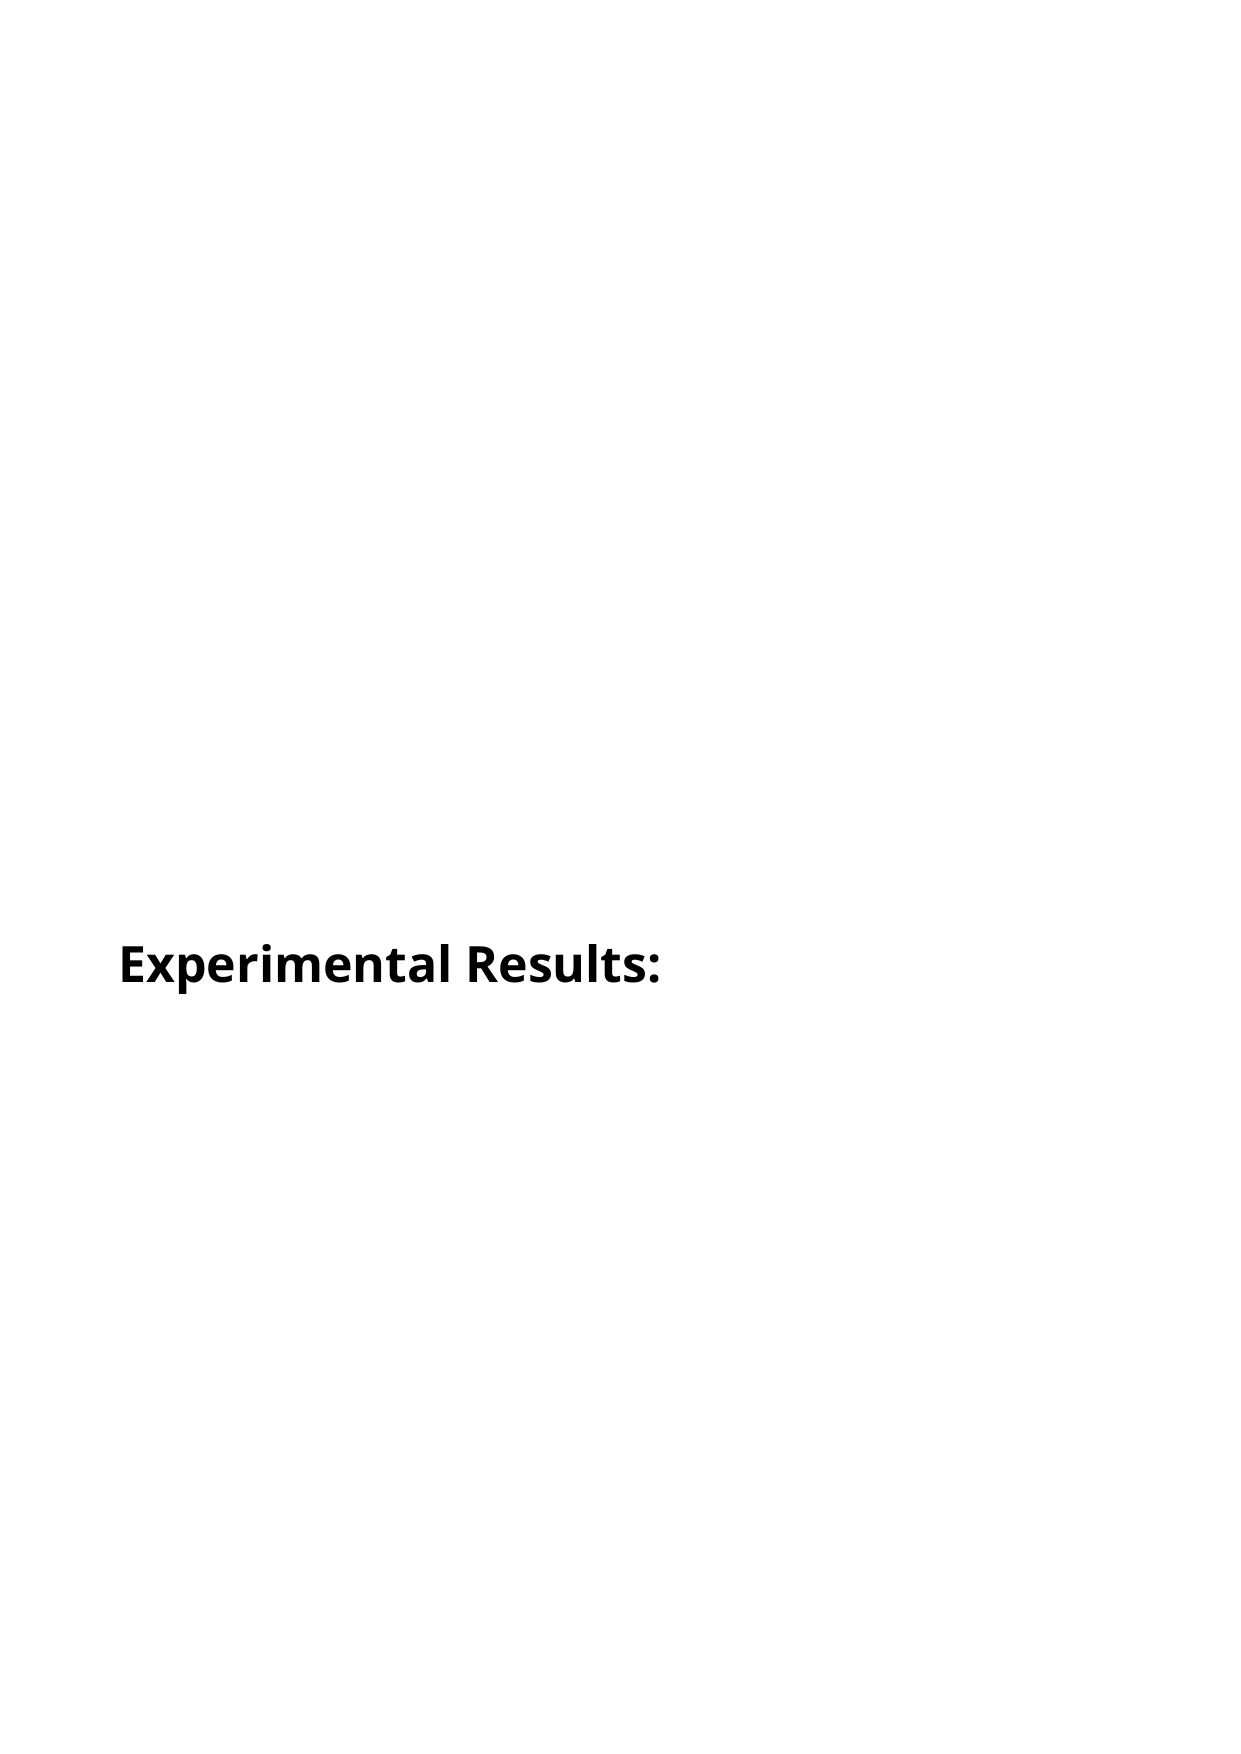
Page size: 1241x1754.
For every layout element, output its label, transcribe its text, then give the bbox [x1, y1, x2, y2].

text Experimental Results: [118, 929, 1122, 997]
